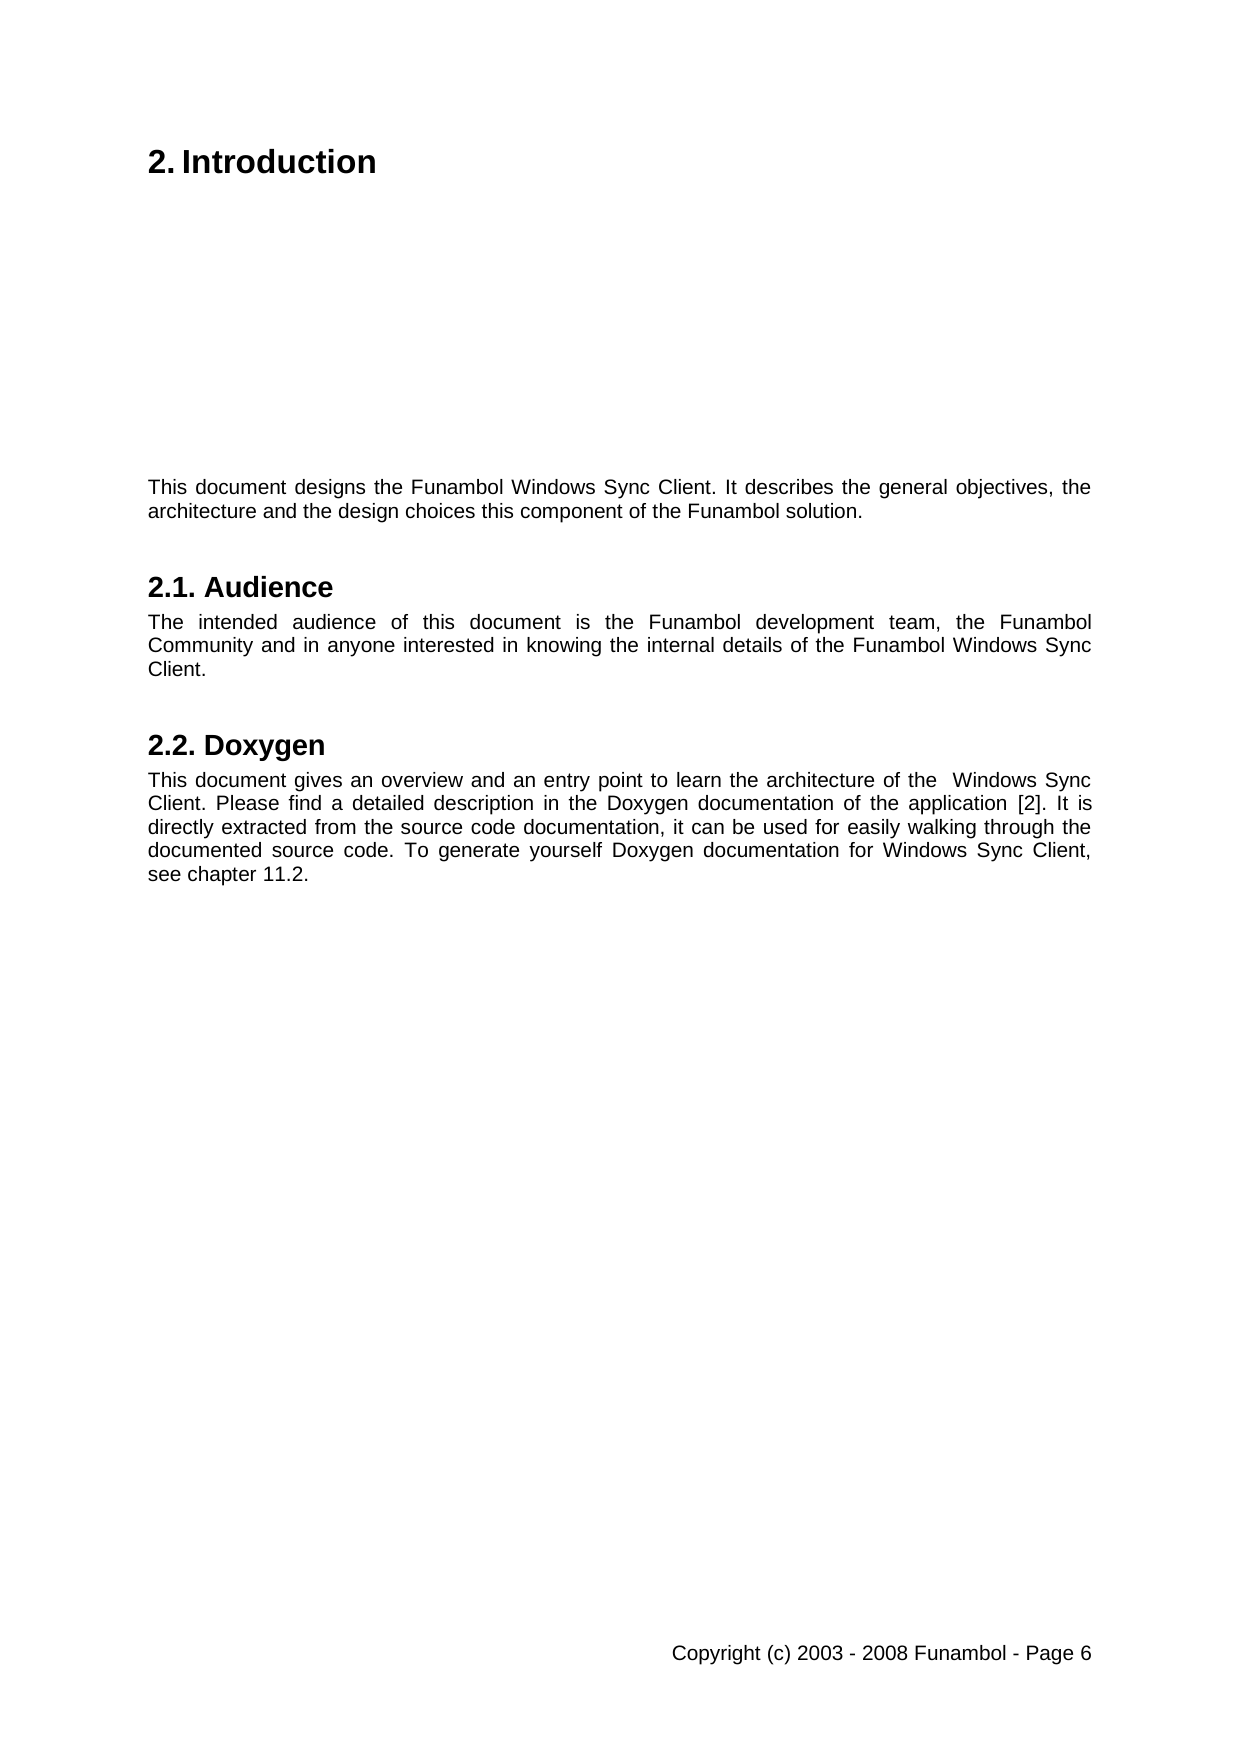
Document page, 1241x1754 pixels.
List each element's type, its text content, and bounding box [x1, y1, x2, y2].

subtitle Audience [148, 571, 1093, 604]
text This document gives an overview and an entry point to learn the architecture of the Windows Sync Client. Please find a detailed description in the Doxygen documentation of the application [2]. It is directly extracted from the source code documentation, it can be used for easily walking through the documented source code. To generate yourself Doxygen documentation for Windows Sync Client, see chapter 11.2. [148, 768, 1093, 886]
text The intended audience of this document is the Funambol development team, the Funambol Community and in anyone interested in knowing the internal details of the Funambol Windows Sync Client. [148, 610, 1093, 681]
subtitle Doxygen [148, 729, 1093, 762]
subtitle Introduction [148, 143, 1093, 180]
text This document designs the Funambol Windows Sync Client. It describes the general objectives, the architecture and the design choices this component of the Funambol solution. [148, 476, 1093, 523]
